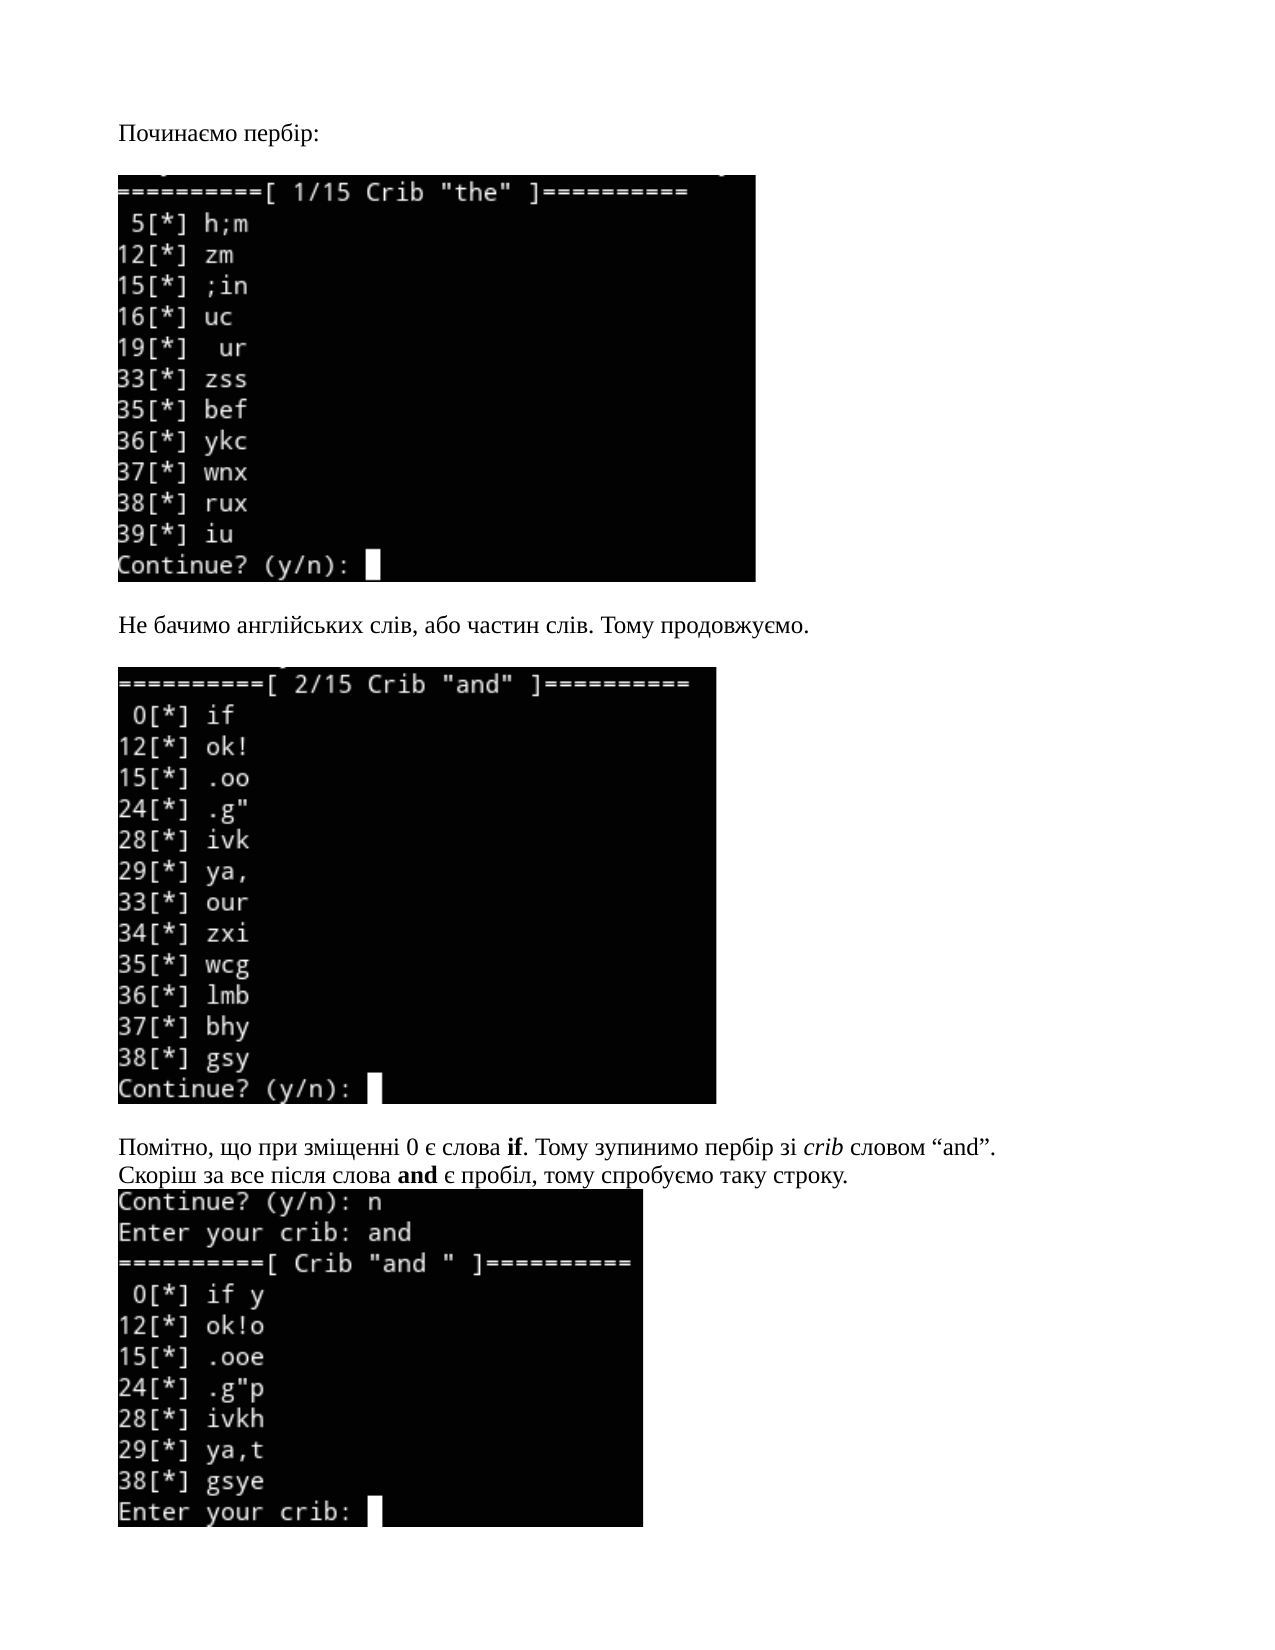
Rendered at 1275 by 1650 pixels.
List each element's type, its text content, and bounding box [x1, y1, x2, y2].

text Скоріш за все після слова and є пробіл, тому спробуємо таку строку. [118, 1161, 1157, 1189]
text Не бачимо англійських слів, або частин слів. Тому продовжуємо. [118, 610, 1157, 639]
picture [118, 1189, 644, 1527]
text Починаємо пербір: [118, 118, 1157, 147]
picture [118, 175, 756, 582]
text Помітно, що при зміщенні 0 є слова if. Тому зупинимо пербір зі crib словом “and”. [118, 1132, 1157, 1161]
picture [118, 667, 717, 1104]
